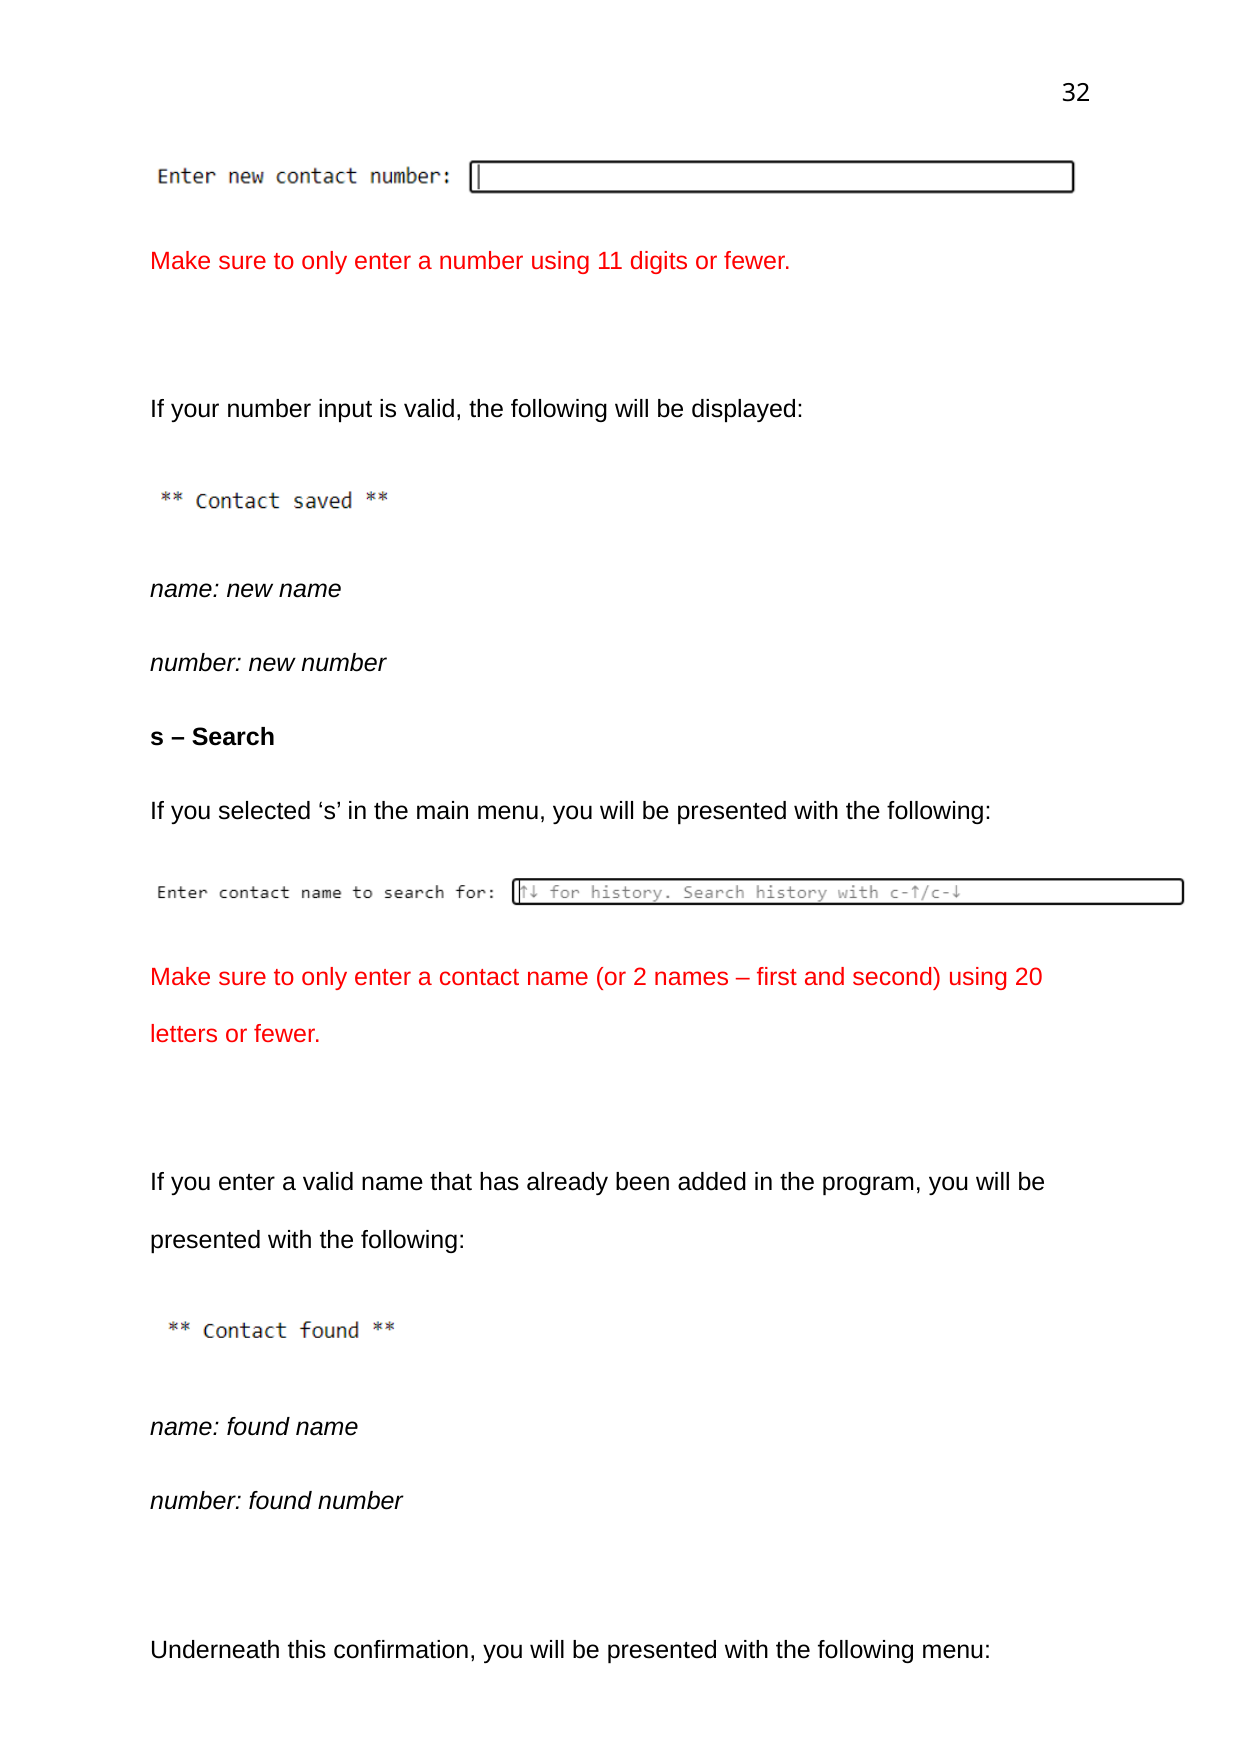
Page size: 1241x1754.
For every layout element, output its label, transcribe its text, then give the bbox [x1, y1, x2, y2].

text s – Search [150, 722, 1090, 751]
text name: new name [150, 574, 1090, 602]
text If you enter a valid name that has already been added in the program, you will be presented with the following: [150, 1167, 1090, 1253]
text If you selected ‘s’ in the main menu, you will be presented with the following: [150, 796, 1090, 825]
text Make sure to only enter a number using 11 digits or fewer. [150, 246, 1090, 274]
text number: found number [150, 1486, 1090, 1515]
text number: new number [150, 648, 1090, 677]
text name: found name [150, 1412, 1090, 1441]
text Underneath this confirmation, you will be presented with the following menu: [150, 1635, 1090, 1663]
text If your number input is valid, the following will be displayed: [150, 394, 1090, 423]
text Make sure to only enter a contact name (or 2 names – first and second) using 20 letters or fewer. [150, 961, 1090, 1048]
